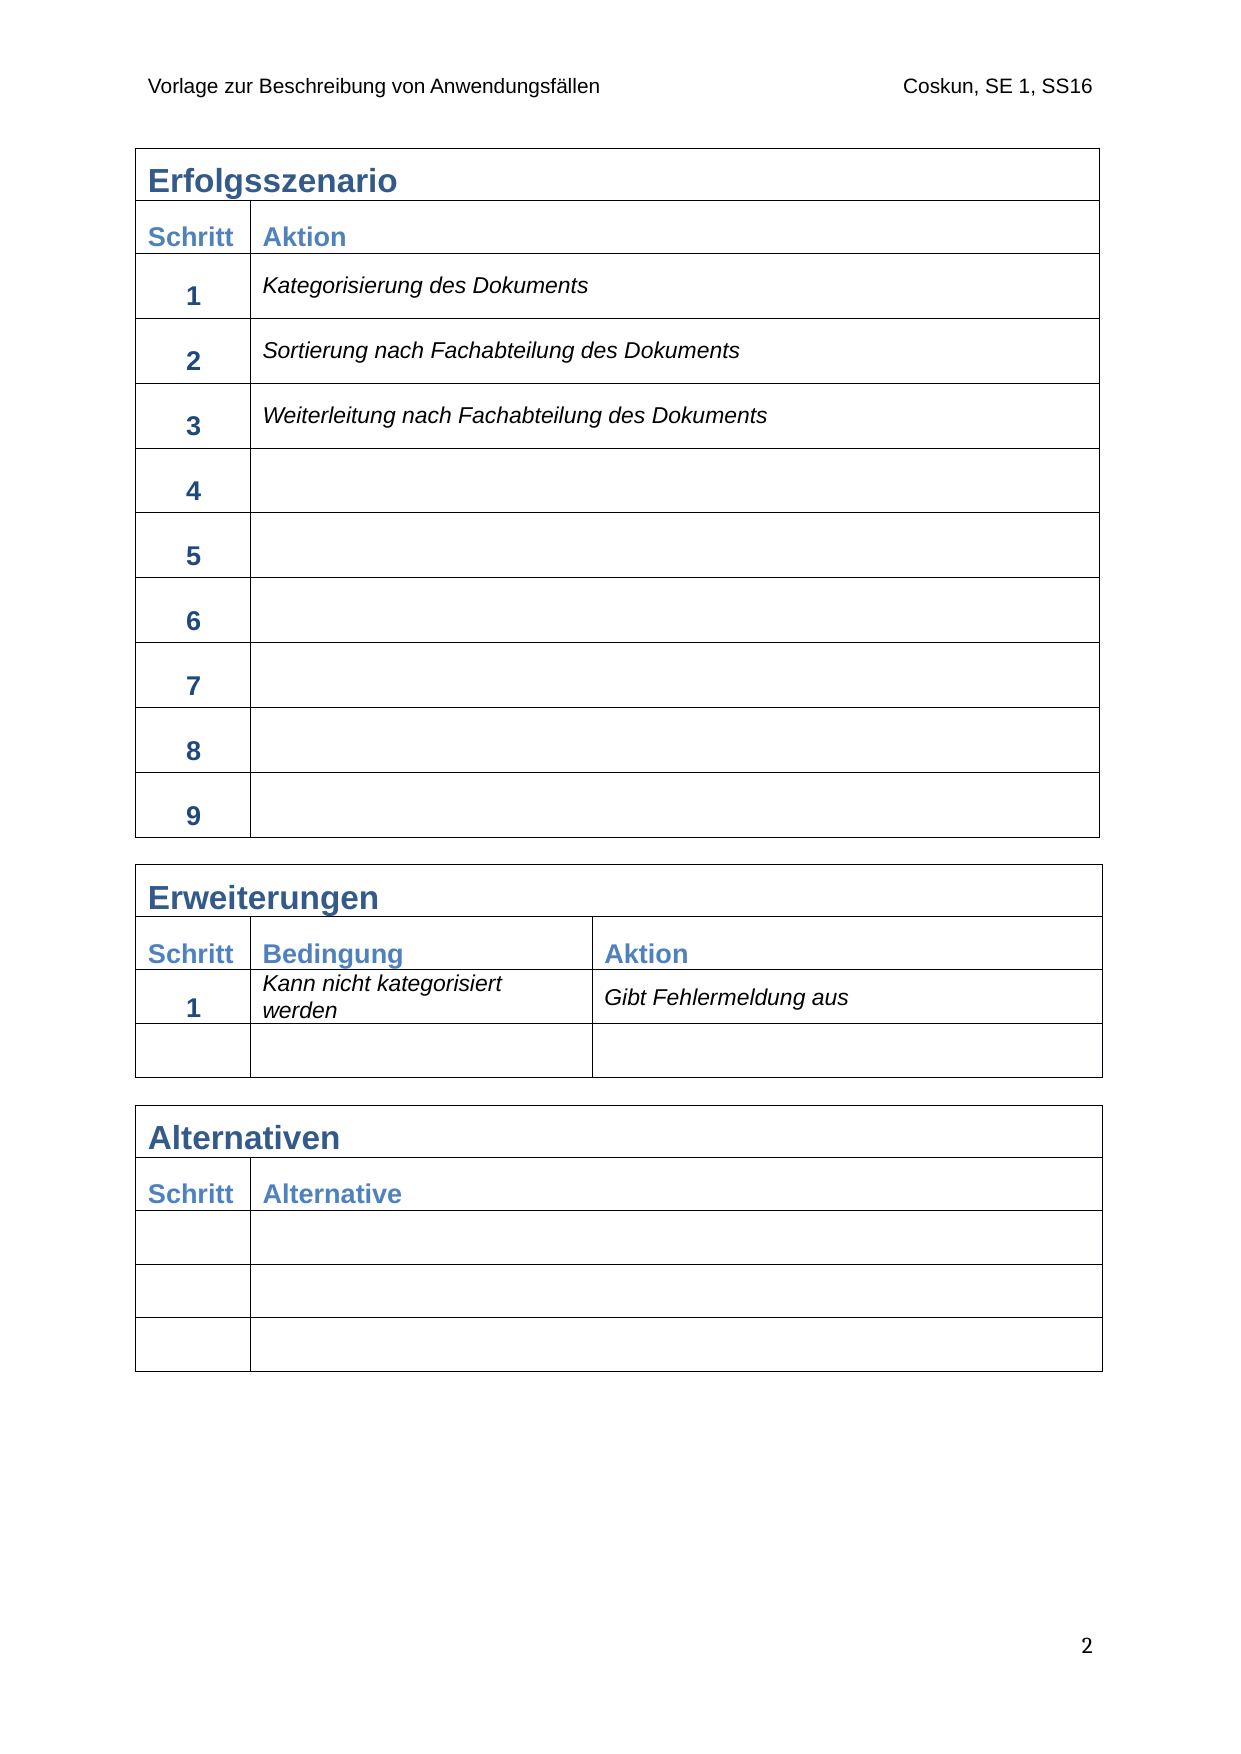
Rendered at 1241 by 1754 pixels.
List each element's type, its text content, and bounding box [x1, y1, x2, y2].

table_cell 4 [136, 449, 250, 512]
table_cell [251, 1318, 1102, 1371]
table_cell 2 [136, 319, 250, 382]
table_cell Schritt [136, 201, 250, 253]
table_cell Aktion [251, 201, 1099, 253]
table_cell Gibt Fehlermeldung aus [593, 970, 1102, 1023]
table_cell 9 [136, 773, 250, 837]
table_cell Sortierung nach Fachabteilung des Dokuments [251, 319, 1099, 382]
table_cell 1 [136, 970, 250, 1023]
table_cell Weiterleitung nach Fachabteilung des Dokuments [251, 384, 1099, 447]
table_cell [251, 773, 1099, 837]
table_cell Schritt [136, 1158, 250, 1210]
table_cell [251, 643, 1099, 707]
table_cell [593, 1024, 1102, 1077]
table_header Erfolgsszenario [136, 149, 1099, 199]
table_cell 6 [136, 578, 250, 642]
table_cell 1 [136, 254, 250, 318]
table_cell [136, 1265, 250, 1317]
table_cell [136, 1318, 250, 1371]
table_cell [251, 449, 1099, 512]
table_cell [136, 1211, 250, 1263]
table_cell 3 [136, 384, 250, 447]
table_cell [251, 708, 1099, 772]
table_cell Kann nicht kategorisiert werden [251, 970, 592, 1023]
table_cell [251, 1211, 1102, 1263]
table_cell [251, 1024, 592, 1077]
table_cell 8 [136, 708, 250, 772]
table_cell Aktion [593, 917, 1102, 969]
table_cell Bedingung [251, 917, 592, 969]
table_cell [136, 1024, 250, 1077]
table_cell [251, 1265, 1102, 1317]
table_cell 7 [136, 643, 250, 707]
table_header Alternativen [136, 1106, 1102, 1157]
table_cell Schritt [136, 917, 250, 969]
table_cell 5 [136, 513, 250, 577]
table_header Erweiterungen [136, 865, 1102, 916]
table_cell Alternative [251, 1158, 1102, 1210]
table_cell [251, 578, 1099, 642]
table_cell Kategorisierung des Dokuments [251, 254, 1099, 318]
table_cell [251, 513, 1099, 577]
